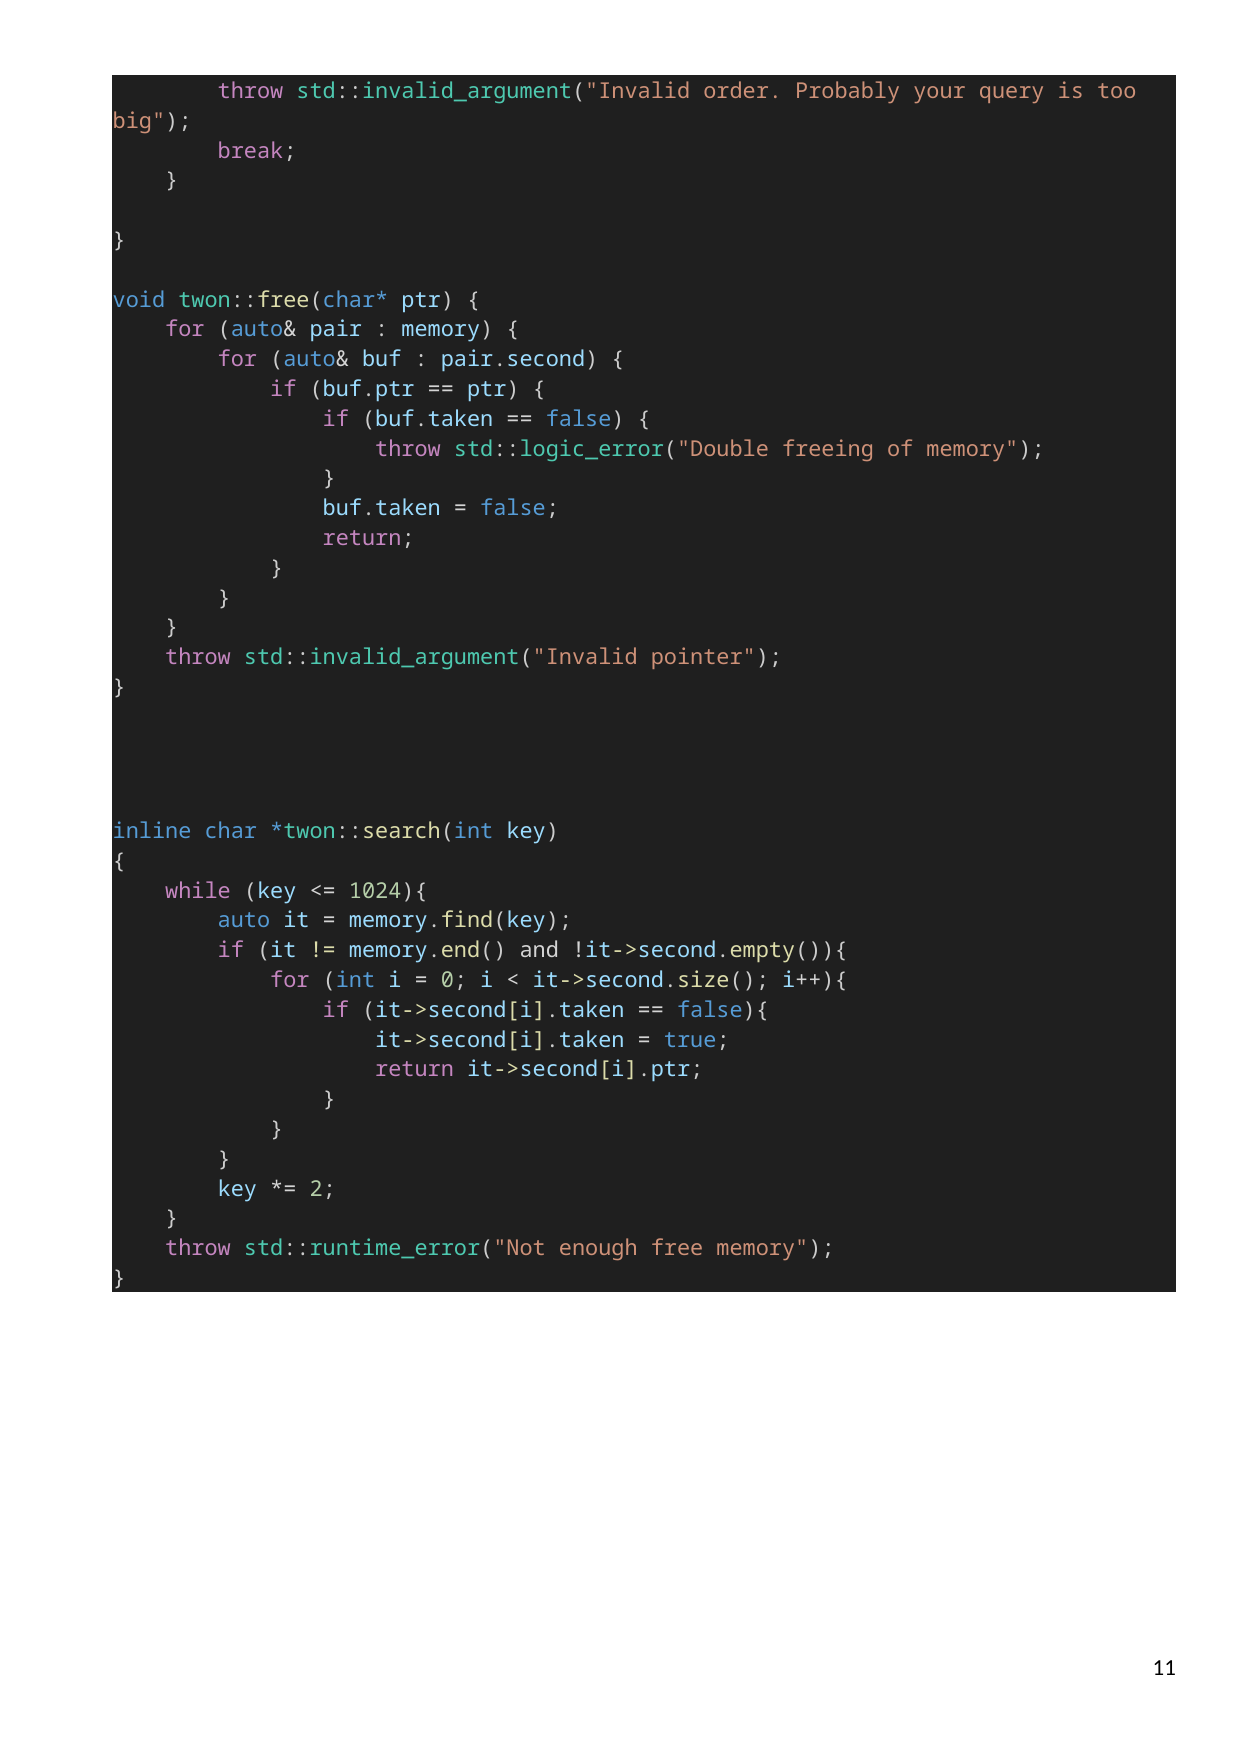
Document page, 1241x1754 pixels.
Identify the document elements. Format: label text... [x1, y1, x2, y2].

text if (buf.taken == false) { [112, 403, 1176, 432]
text while (key <= 1024){ [112, 874, 1176, 904]
text key *= 2; [112, 1172, 1176, 1202]
text } [112, 1202, 1176, 1232]
text for (int i = 0; i < it->second.size(); i++){ [112, 964, 1176, 994]
text throw std::invalid_argument("Invalid pointer"); [112, 641, 1176, 671]
text } [112, 224, 1176, 254]
text throw std::runtime_error("Not enough free memory"); [112, 1232, 1176, 1262]
text auto it = memory.find(key); [112, 904, 1176, 934]
text } [112, 671, 1176, 701]
text } [112, 1143, 1176, 1172]
text if (it != memory.end() and !it->second.empty()){ [112, 934, 1176, 964]
text void twon::free(char* ptr) { [112, 283, 1176, 313]
text } [112, 611, 1176, 641]
text } [112, 1113, 1176, 1143]
text return; [112, 522, 1176, 552]
text } [112, 462, 1176, 492]
text if (buf.ptr == ptr) { [112, 373, 1176, 403]
text buf.taken = false; [112, 492, 1176, 522]
text throw std::logic_error("Double freeing of memory"); [112, 432, 1176, 462]
text for (auto& buf : pair.second) { [112, 343, 1176, 373]
text } [112, 164, 1176, 194]
text } [112, 581, 1176, 611]
text } [112, 552, 1176, 581]
text } [112, 1262, 1176, 1292]
text return it->second[i].ptr; [112, 1053, 1176, 1083]
text } [112, 1083, 1176, 1113]
text inline char *twon::search(int key) [112, 815, 1176, 845]
text break; [112, 134, 1176, 164]
text for (auto& pair : memory) { [112, 313, 1176, 343]
text it->second[i].taken = true; [112, 1023, 1176, 1053]
text if (it->second[i].taken == false){ [112, 994, 1176, 1023]
text { [112, 845, 1176, 874]
text throw std::invalid_argument("Invalid order. Probably your query is too big"); [112, 75, 1176, 134]
